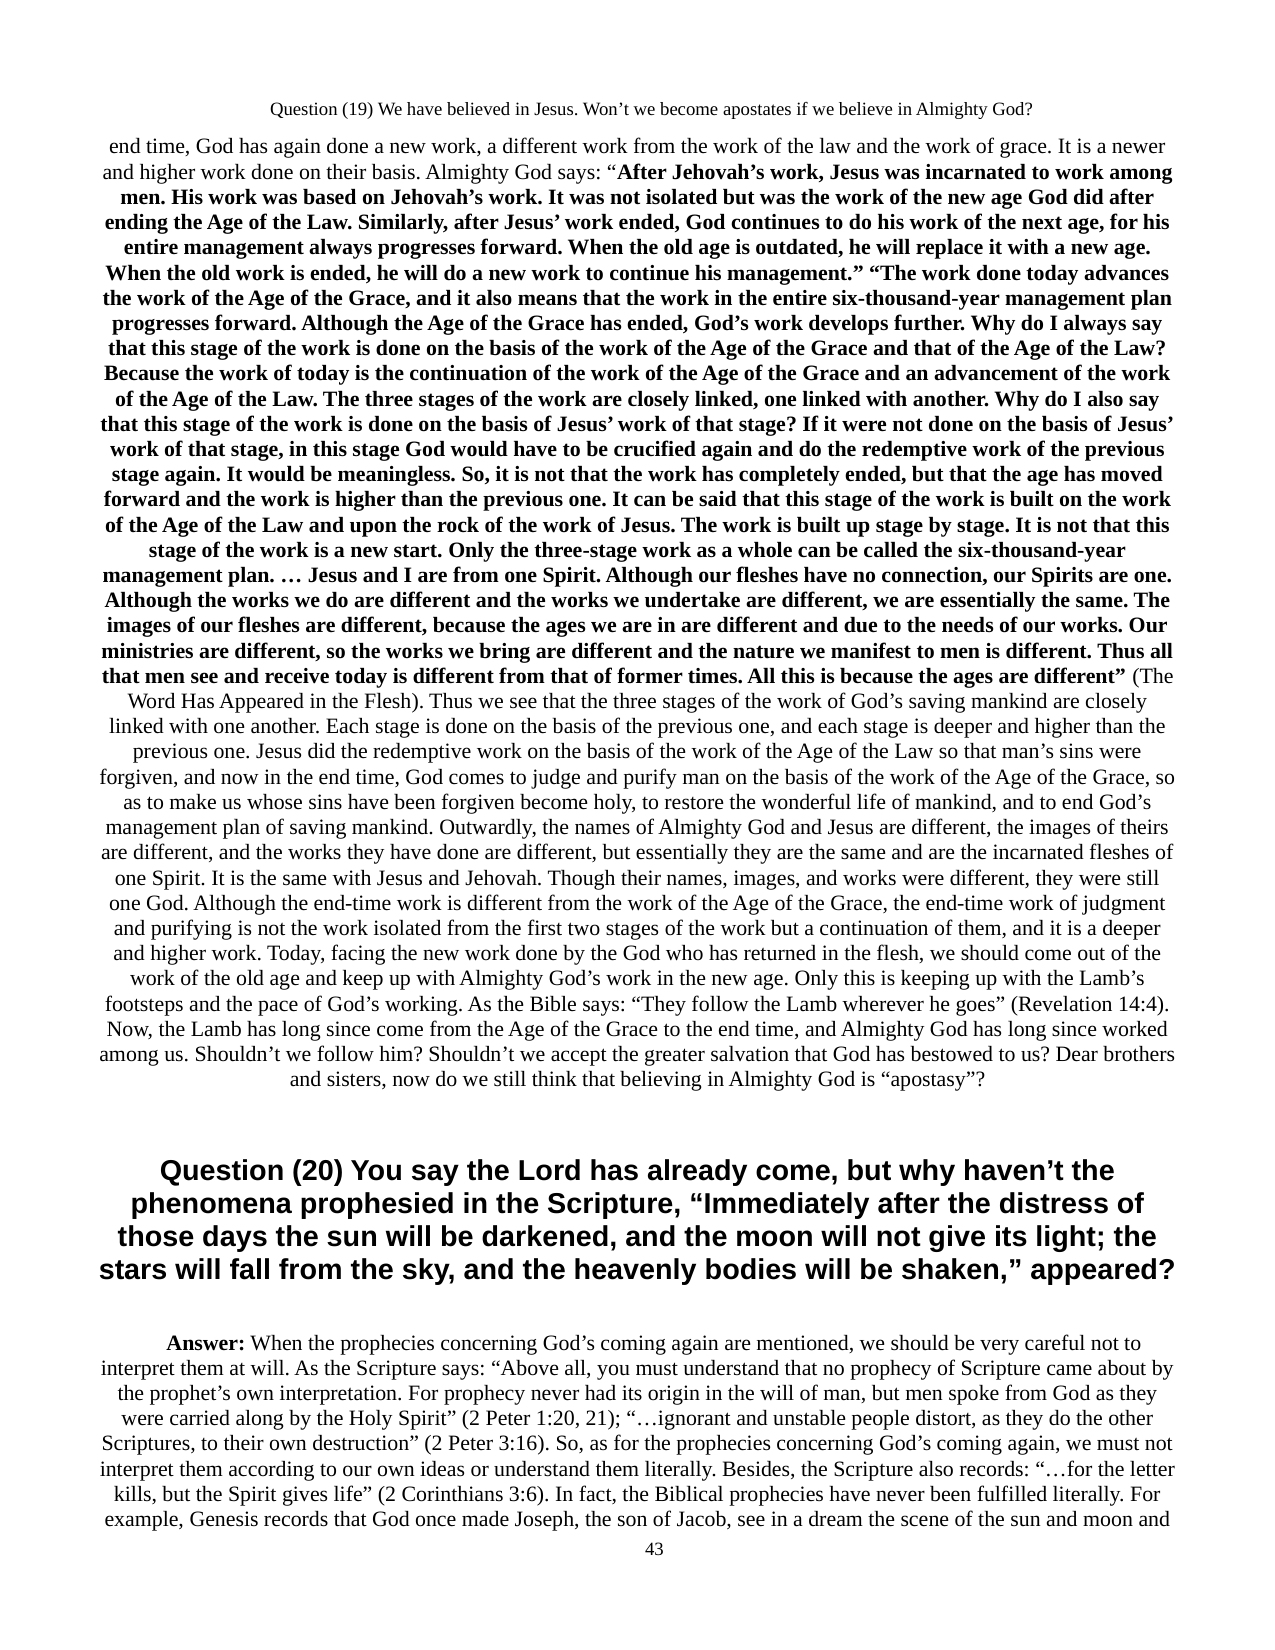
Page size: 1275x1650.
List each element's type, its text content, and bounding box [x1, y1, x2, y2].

subtitle Question (20) You say the Lord has already come, but why haven’t the phenomena prophesied in the Scripture, “Immediately after the distress of those days the sun will be darkened, and the moon will not give its light; the stars will fall from the sky, and the heavenly bodies will be shaken,” appeared? [97, 1154, 1177, 1286]
text end time, God has again done a new work, a different work from the work of the law and the work of grace. It is a newer and higher work done on their basis. Almighty God says: “After Jehovah’s work, Jesus was incarnated to work among men. His work was based on Jehovah’s work. It was not isolated but was the work of the new age God did after ending the Age of the Law. Similarly, after Jesus’ work ended, God continues to do his work of the next age, for his entire management always progresses forward. When the old age is outdated, he will replace it with a new age. When the old work is ended, he will do a new work to continue his management.” “The work done today advances the work of the Age of the Grace, and it also means that the work in the entire six-thousand-year management plan progresses forward. Although the Age of the Grace has ended, God’s work develops further. Why do I always say that this stage of the work is done on the basis of the work of the Age of the Grace and that of the Age of the Law? Because the work of today is the continuation of the work of the Age of the Grace and an advancement of the work of the Age of the Law. The three stages of the work are closely linked, one linked with another. Why do I also say that this stage of the work is done on the basis of Jesus’ work of that stage? If it were not done on the basis of Jesus’ work of that stage, in this stage God would have to be crucified again and do the redemptive work of the previous stage again. It would be meaningless. So, it is not that the work has completely ended, but that the age has moved forward and the work is higher than the previous one. It can be said that this stage of the work is built on the work of the Age of the Law and upon the rock of the work of Jesus. The work is built up stage by stage. It is not that this stage of the work is a new start. Only the three-stage work as a whole can be called the six-thousand-year management plan. … Jesus and I are from one Spirit. Although our fleshes have no connection, our Spirits are one. Although the works we do are different and the works we undertake are different, we are essentially the same. The images of our fleshes are different, because the ages we are in are different and due to the needs of our works. Our ministries are different, so the works we bring are different and the nature we manifest to men is different. Thus all that men see and receive today is different from that of former times. All this is because the ages are different” (The Word Has Appeared in the Flesh). Thus we see that the three stages of the work of God’s saving mankind are closely linked with one another. Each stage is done on the basis of the previous one, and each stage is deeper and higher than the previous one. Jesus did the redemptive work on the basis of the work of the Age of the Law so that man’s sins were forgiven, and now in the end time, God comes to judge and purify man on the basis of the work of the Age of the Grace, so as to make us whose sins have been forgiven become holy, to restore the wonderful life of mankind, and to end God’s management plan of saving mankind. Outwardly, the names of Almighty God and Jesus are different, the images of theirs are different, and the works they have done are different, but essentially they are the same and are the incarnated fleshes of one Spirit. It is the same with Jesus and Jehovah. Though their names, images, and works were different, they were still one God. Although the end-time work is different from the work of the Age of the Grace, the end-time work of judgment and purifying is not the work isolated from the first two stages of the work but a continuation of them, and it is a deeper and higher work. Today, facing the new work done by the God who has returned in the flesh, we should come out of the work of the old age and keep up with Almighty God’s work in the new age. Only this is keeping up with the Lamb’s footsteps and the pace of God’s working. As the Bible says: “They follow the Lamb wherever he goes” (Revelation 14:4). Now, the Lamb has long since come from the Age of the Grace to the end time, and Almighty God has long since worked among us. Shouldn’t we follow him? Shouldn’t we accept the greater salvation that God has bestowed to us? Dear brothers and sisters, now do we still think that believing in Almighty God is “apostasy”? [97, 133, 1177, 1091]
text Answer: When the prophecies concerning God’s coming again are mentioned, we should be very careful not to interpret them at will. As the Scripture says: “Above all, you must understand that no prophecy of Scripture came about by the prophet’s own interpretation. For prophecy never had its origin in the will of man, but men spoke from God as they were carried along by the Holy Spirit” (2 Peter 1:20, 21); “…ignorant and unstable people distort, as they do the other Scriptures, to their own destruction” (2 Peter 3:16). So, as for the prophecies concerning God’s coming again, we must not interpret them according to our own ideas or understand them literally. Besides, the Scripture also records: “…for the letter kills, but the Spirit gives life” (2 Corinthians 3:6). In fact, the Biblical prophecies have never been fulfilled literally. For example, Genesis records that God once made Joseph, the son of Jacob, see in a dream the scene of the sun and moon and [97, 1329, 1177, 1531]
